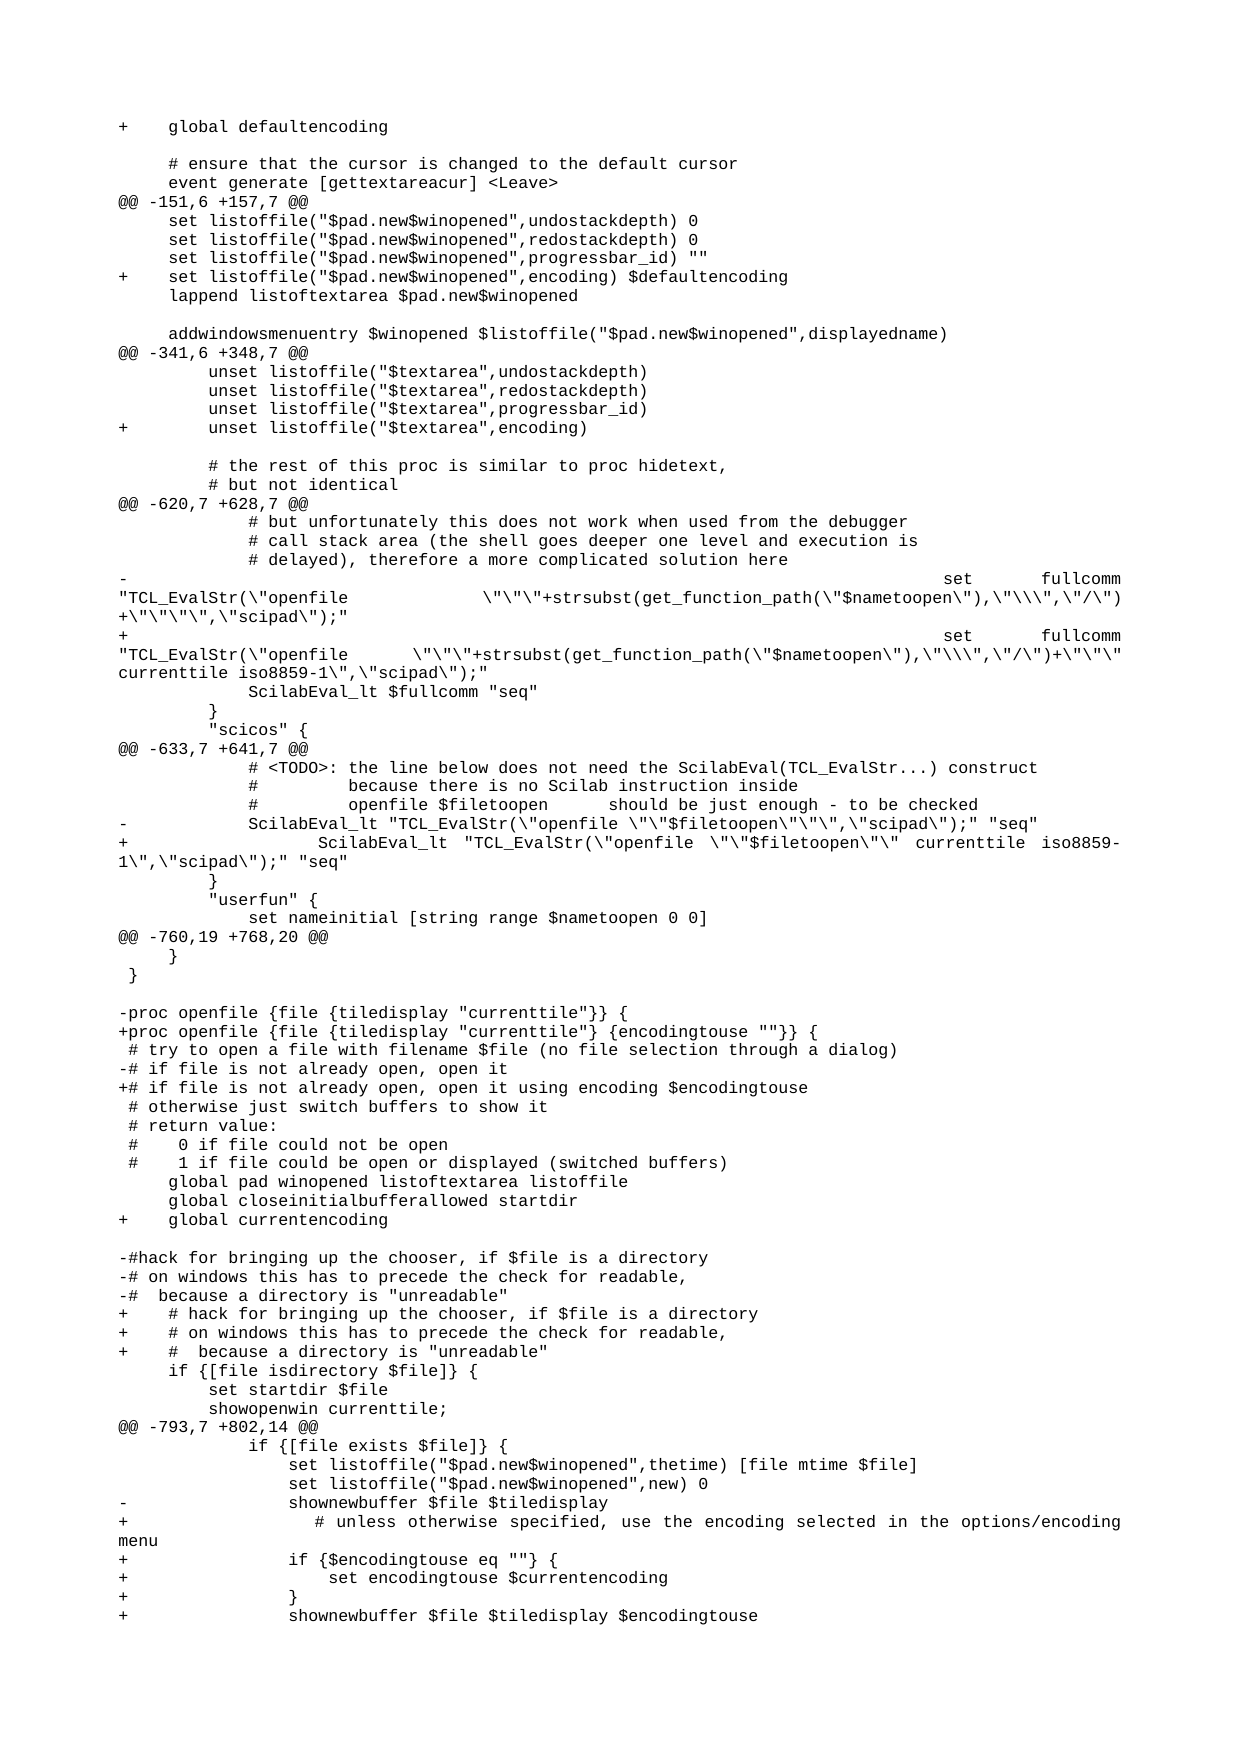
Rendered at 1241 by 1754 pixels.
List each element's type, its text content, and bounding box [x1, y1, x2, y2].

text # return value: [118, 1117, 1122, 1136]
text # delayed), therefore a more complicated solution here [118, 552, 1122, 571]
text global pad winopened listoftextarea listoffile [118, 1174, 1122, 1193]
text ScilabEval_lt $fullcomm "seq" [118, 684, 1122, 703]
text - set fullcomm "TCL_EvalStr(\"openfile \"\"\"+strsubst(get_function_path(\"$nametoopen\"),\"\\\",\"/\")+\"\"\"\",\"scipad\");" [118, 571, 1122, 627]
text - shownewbuffer $file $tiledisplay [118, 1494, 1122, 1513]
text -# on windows this has to precede the check for readable, [118, 1268, 1122, 1287]
text +proc openfile {file {tiledisplay "currenttile"} {encodingtouse ""}} { [118, 1023, 1122, 1042]
text # 0 if file could not be open [118, 1136, 1122, 1155]
text # 1 if file could be open or displayed (switched buffers) [118, 1155, 1122, 1174]
text + # on windows this has to precede the check for readable, [118, 1325, 1122, 1344]
text + unset listoffile("$textarea",encoding) [118, 420, 1122, 439]
text + set fullcomm "TCL_EvalStr(\"openfile \"\"\"+strsubst(get_function_path(\"$nametoopen\"),\"\\\",\"/\")+\"\"\" currenttile iso8859-1\",\"scipad\");" [118, 627, 1122, 684]
text + set encodingtouse $currentencoding [118, 1570, 1122, 1589]
text - ScilabEval_lt "TCL_EvalStr(\"openfile \"\"$filetoopen\"\"\",\"scipad\");" "seq" [118, 816, 1122, 834]
text + shownewbuffer $file $tiledisplay $encodingtouse [118, 1608, 1122, 1626]
text showopenwin currenttile; [118, 1400, 1122, 1419]
text # openfile $filetoopen should be just enough - to be checked [118, 797, 1122, 816]
text set listoffile("$pad.new$winopened",thetime) [file mtime $file] [118, 1457, 1122, 1476]
text global closeinitialbufferallowed startdir [118, 1193, 1122, 1212]
text event generate [gettextareacur] <Leave> [118, 175, 1122, 193]
text "userfun" { [118, 891, 1122, 910]
text } [118, 872, 1122, 891]
text # but not identical [118, 476, 1122, 495]
text # but unfortunately this does not work when used from the debugger [118, 514, 1122, 533]
text # call stack area (the shell goes deeper one level and execution is [118, 533, 1122, 552]
text set listoffile("$pad.new$winopened",undostackdepth) 0 [118, 212, 1122, 231]
text @@ -633,7 +641,7 @@ [118, 740, 1122, 759]
text # otherwise just switch buffers to show it [118, 1098, 1122, 1117]
text # the rest of this proc is similar to proc hidetext, [118, 457, 1122, 476]
text @@ -620,7 +628,7 @@ [118, 495, 1122, 514]
text + # because a directory is "unreadable" [118, 1344, 1122, 1362]
text + global defaultencoding [118, 118, 1122, 137]
text + # unless otherwise specified, use the encoding selected in the options/encoding menu [118, 1513, 1122, 1551]
text # <TODO>: the line below does not need the ScilabEval(TCL_EvalStr...) construct [118, 759, 1122, 778]
text } [118, 703, 1122, 721]
text set nameinitial [string range $nametoopen 0 0] [118, 910, 1122, 929]
text + # hack for bringing up the chooser, if $file is a directory [118, 1306, 1122, 1325]
text unset listoffile("$textarea",undostackdepth) [118, 363, 1122, 382]
text # ensure that the cursor is changed to the default cursor [118, 156, 1122, 175]
text -proc openfile {file {tiledisplay "currenttile"}} { [118, 1004, 1122, 1023]
text + set listoffile("$pad.new$winopened",encoding) $defaultencoding [118, 269, 1122, 288]
text @@ -151,6 +157,7 @@ [118, 193, 1122, 212]
text + } [118, 1589, 1122, 1608]
text @@ -760,19 +768,20 @@ [118, 929, 1122, 948]
text -# because a directory is "unreadable" [118, 1287, 1122, 1306]
text @@ -341,6 +348,7 @@ [118, 344, 1122, 363]
text # because there is no Scilab instruction inside [118, 778, 1122, 797]
text + global currentencoding [118, 1212, 1122, 1231]
text +# if file is not already open, open it using encoding $encodingtouse [118, 1080, 1122, 1098]
text if {[file exists $file]} { [118, 1438, 1122, 1457]
text + ScilabEval_lt "TCL_EvalStr(\"openfile \"\"$filetoopen\"\" currenttile iso8859-1\",\"scipad\");" "seq" [118, 834, 1122, 872]
text } [118, 948, 1122, 967]
text lappend listoftextarea $pad.new$winopened [118, 288, 1122, 307]
text set startdir $file [118, 1381, 1122, 1400]
text unset listoffile("$textarea",progressbar_id) [118, 401, 1122, 420]
text -#hack for bringing up the chooser, if $file is a directory [118, 1249, 1122, 1268]
text set listoffile("$pad.new$winopened",redostackdepth) 0 [118, 231, 1122, 250]
text + if {$encodingtouse eq ""} { [118, 1551, 1122, 1570]
text @@ -793,7 +802,14 @@ [118, 1419, 1122, 1438]
text unset listoffile("$textarea",redostackdepth) [118, 382, 1122, 401]
text addwindowsmenuentry $winopened $listoffile("$pad.new$winopened",displayedname) [118, 326, 1122, 344]
text "scicos" { [118, 721, 1122, 740]
text if {[file isdirectory $file]} { [118, 1362, 1122, 1381]
text } [118, 967, 1122, 985]
text -# if file is not already open, open it [118, 1061, 1122, 1080]
text set listoffile("$pad.new$winopened",new) 0 [118, 1476, 1122, 1494]
text set listoffile("$pad.new$winopened",progressbar_id) "" [118, 250, 1122, 269]
text # try to open a file with filename $file (no file selection through a dialog) [118, 1042, 1122, 1061]
